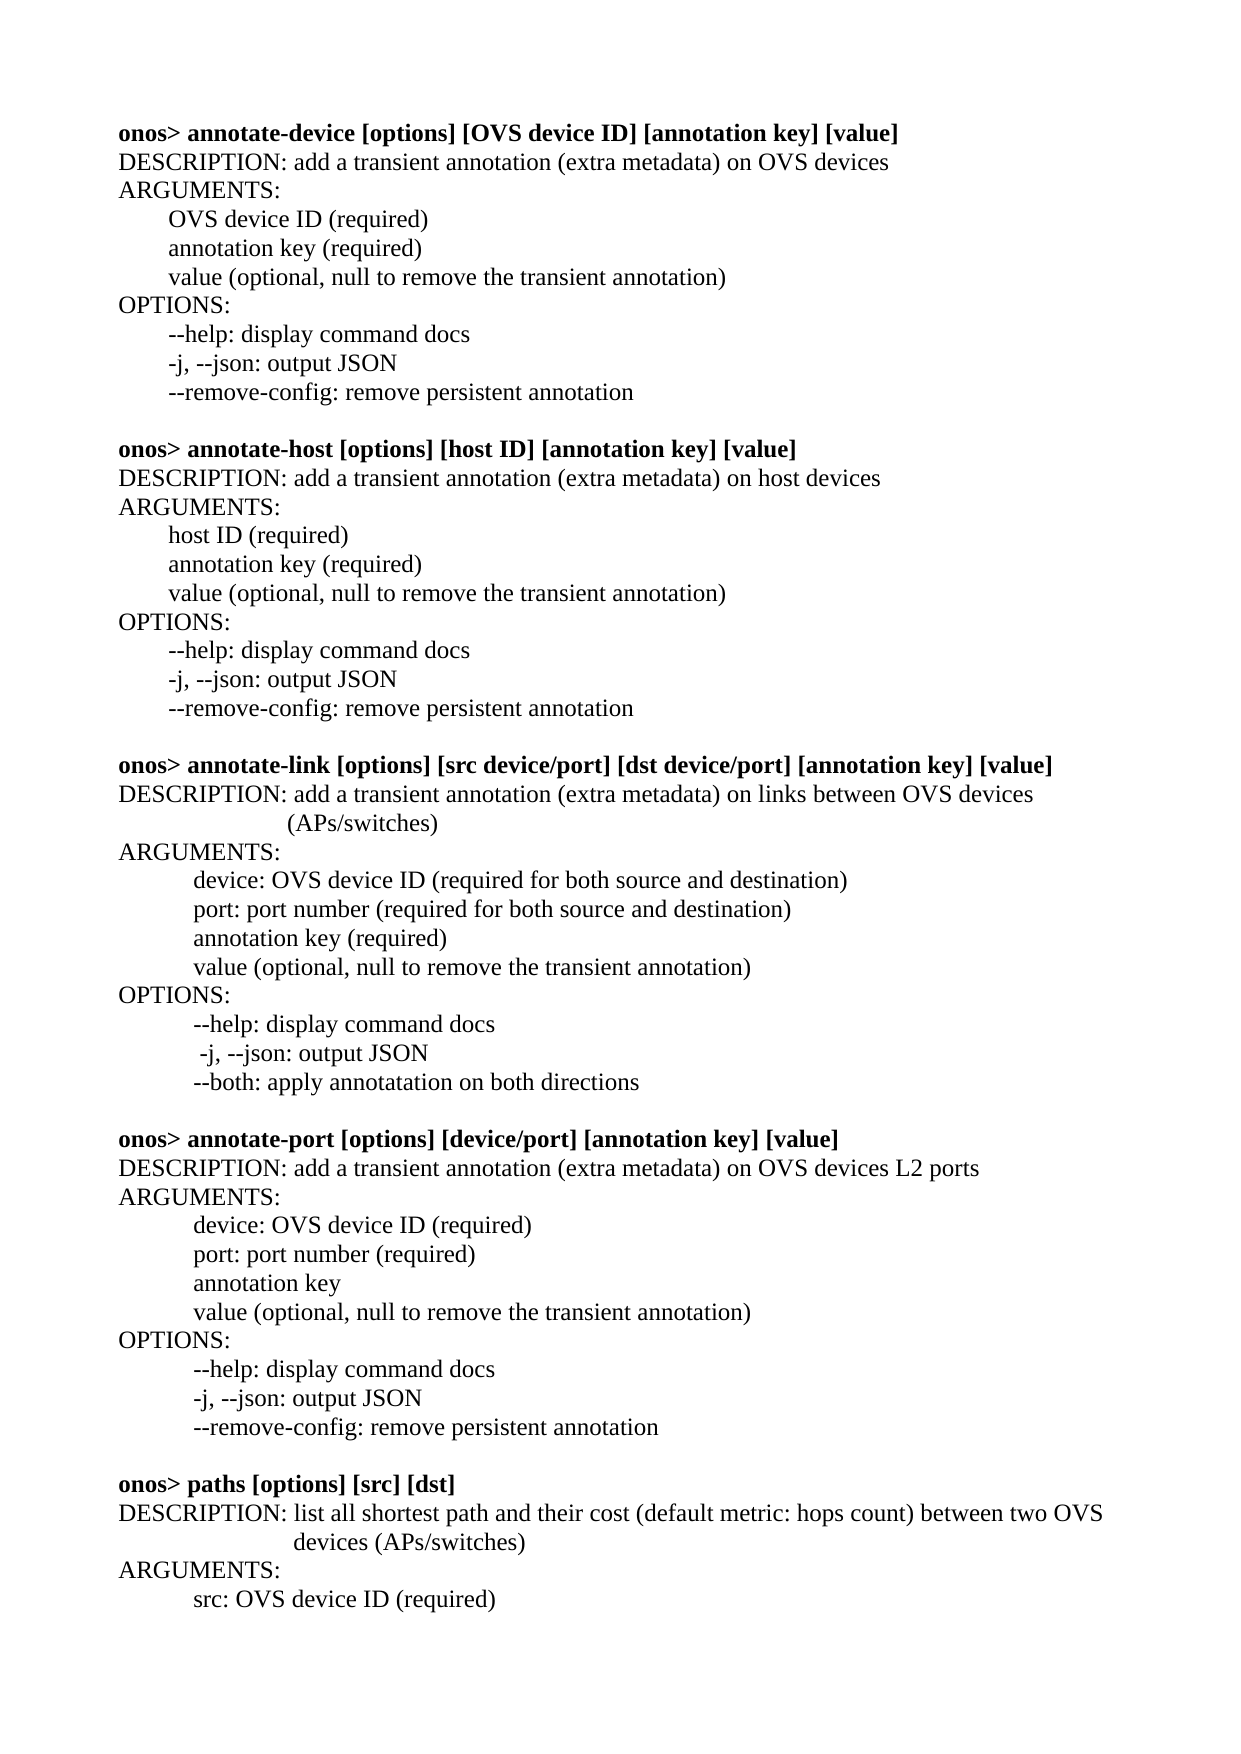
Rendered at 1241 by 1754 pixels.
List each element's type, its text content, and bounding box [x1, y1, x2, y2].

text OPTIONS: [118, 291, 1122, 319]
text OVS device ID (required) [118, 204, 1122, 233]
text DESCRIPTION: add a transient annotation (extra metadata) on links between OVS devices [118, 779, 1122, 808]
text -j, --json: output JSON [118, 1383, 1122, 1412]
text (APs/switches) [118, 808, 1122, 837]
text ARGUMENTS: [118, 492, 1122, 521]
text ARGUMENTS: [118, 837, 1122, 866]
text annotation key (required) [118, 233, 1122, 262]
text onos> annotate-device [options] [OVS device ID] [annotation key] [value] [118, 118, 1122, 147]
text DESCRIPTION: list all shortest path and their cost (default metric: hops count) between two OVS devices (APs/switches) [118, 1498, 1122, 1556]
text DESCRIPTION: add a transient annotation (extra metadata) on OVS devices L2 ports [118, 1153, 1122, 1182]
text device: OVS device ID (required) port: port number (required) [118, 1211, 1122, 1268]
text -j, --json: output JSON [118, 1038, 1122, 1067]
text --remove-config: remove persistent annotation [118, 377, 1122, 406]
text value (optional, null to remove the transient annotation) [118, 578, 1122, 607]
text onos> annotate-host [options] [host ID] [annotation key] [value] [118, 434, 1122, 463]
text OPTIONS: [118, 1326, 1122, 1354]
text -j, --json: output JSON [118, 664, 1122, 693]
text ARGUMENTS: [118, 1556, 1122, 1584]
text device: OVS device ID (required for both source and destination) port: port number (required for both source and destination) [118, 866, 1122, 923]
text value (optional, null to remove the transient annotation) [118, 262, 1122, 291]
text ARGUMENTS: [118, 1182, 1122, 1211]
text -j, --json: output JSON [118, 348, 1122, 377]
text --help: display command docs [118, 1009, 1122, 1038]
text --remove-config: remove persistent annotation [118, 1412, 1122, 1441]
text onos> annotate-port [options] [device/port] [annotation key] [value] [118, 1124, 1122, 1153]
text onos> paths [options] [src] [dst] [118, 1469, 1122, 1498]
text onos> annotate-link [options] [src device/port] [dst device/port] [annotation key] [value] [118, 751, 1122, 779]
text annotation key (required) value (optional, null to remove the transient annotation) [118, 923, 1122, 981]
text OPTIONS: [118, 607, 1122, 636]
text --help: display command docs [118, 319, 1122, 348]
text --help: display command docs [118, 636, 1122, 664]
text src: OVS device ID (required) [118, 1584, 1122, 1613]
text --remove-config: remove persistent annotation [118, 693, 1122, 722]
text OPTIONS: [118, 981, 1122, 1009]
text --help: display command docs [118, 1354, 1122, 1383]
text ARGUMENTS: [118, 176, 1122, 204]
text --both: apply annotatation on both directions [118, 1067, 1122, 1096]
text DESCRIPTION: add a transient annotation (extra metadata) on host devices [118, 463, 1122, 492]
text DESCRIPTION: add a transient annotation (extra metadata) on OVS devices [118, 147, 1122, 176]
text annotation key (required) [118, 549, 1122, 578]
text annotation key value (optional, null to remove the transient annotation) [118, 1268, 1122, 1326]
text host ID (required) [118, 521, 1122, 549]
